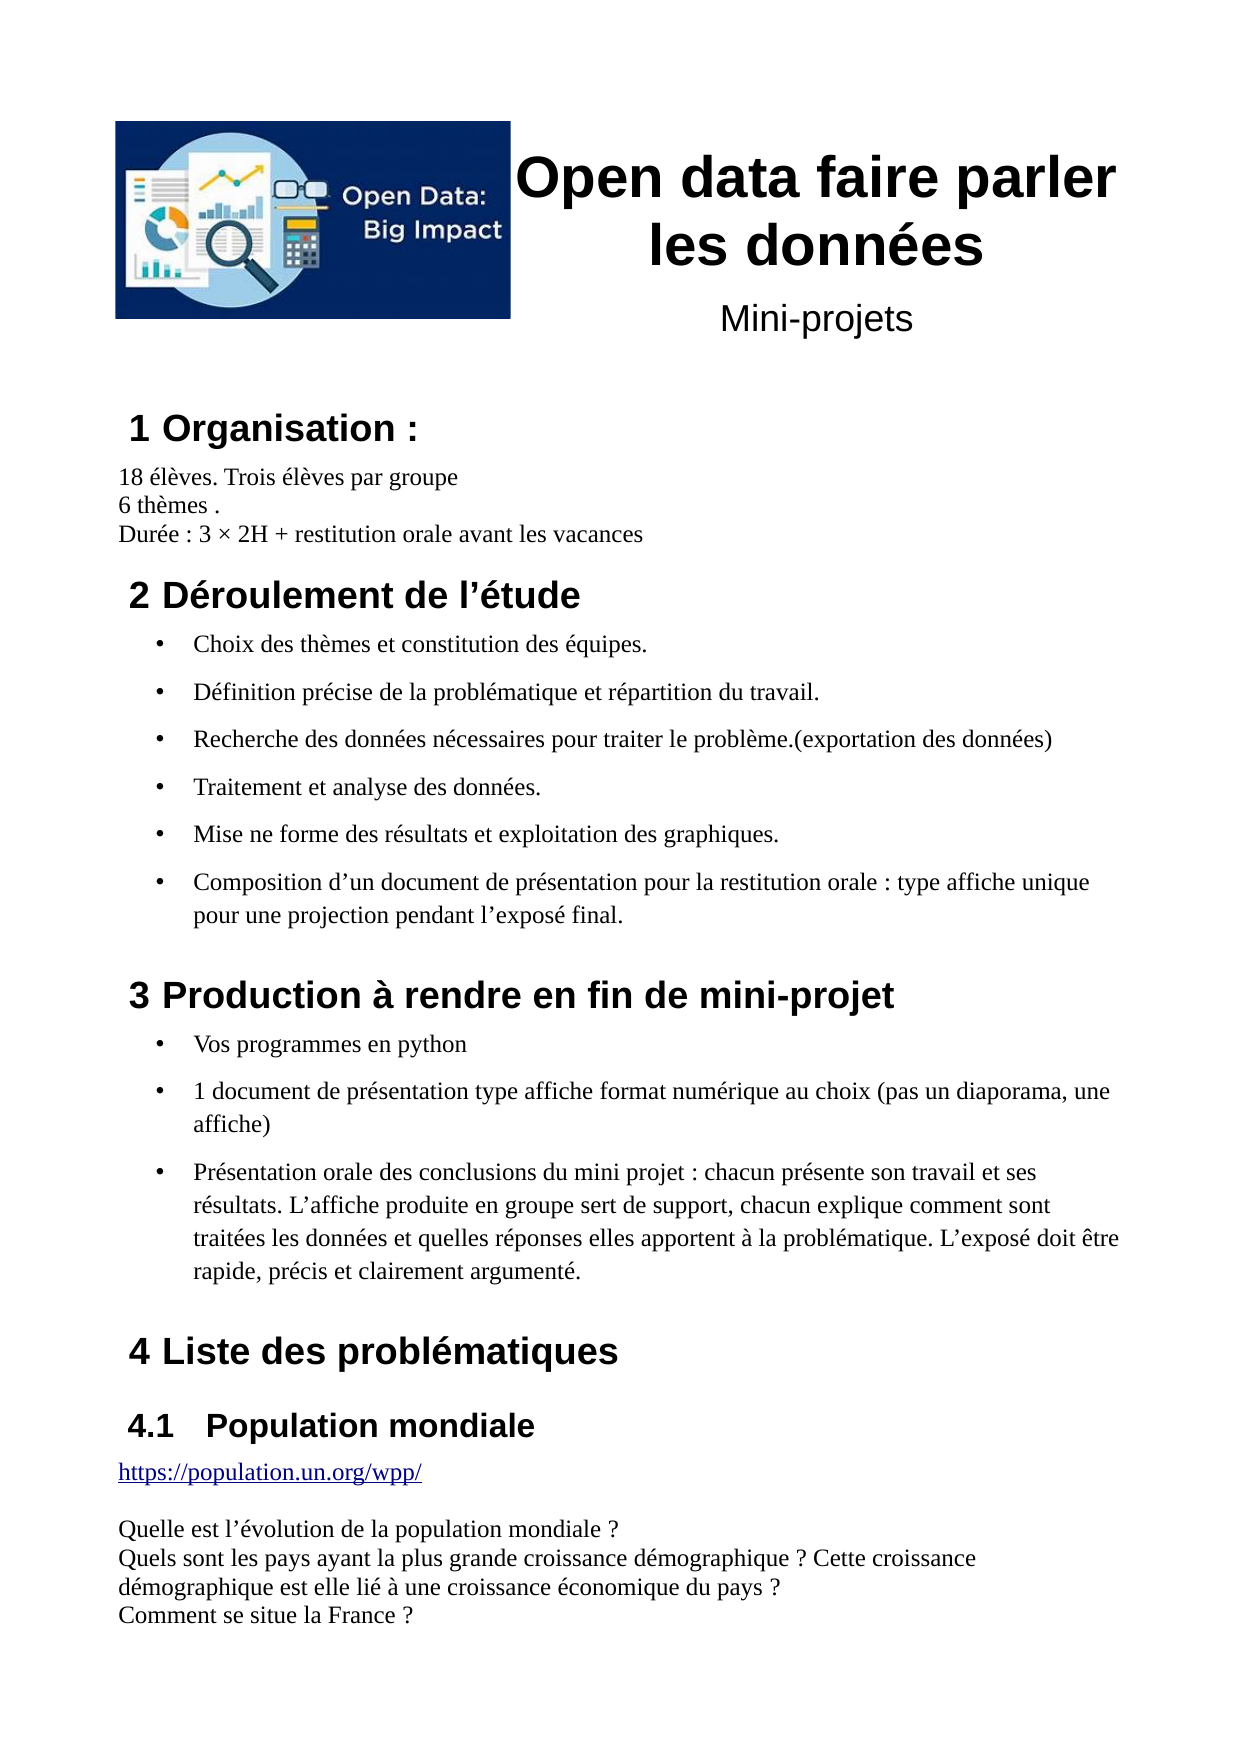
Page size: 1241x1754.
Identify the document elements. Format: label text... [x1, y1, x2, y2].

list Recherche des données nécessaires pour traiter le problème.(exportation des données) [156, 724, 1122, 753]
list Mise ne forme des résultats et exploitation des graphiques. [156, 819, 1122, 848]
picture [115, 121, 511, 319]
list Définition précise de la problématique et répartition du travail. [156, 677, 1122, 705]
subtitle Population mondiale [118, 1406, 1122, 1444]
list Présentation orale des conclusions du mini projet : chacun présente son travail et ses résultats. L’affiche produite en groupe sert de support, chacun explique comment sont traitées les données et quelles réponses elles apportent à la problématique. L’exposé doit être rapide, précis et clairement argumenté. [156, 1157, 1122, 1285]
text 6 thèmes . [118, 490, 1122, 519]
subtitle Liste des problématiques [118, 1329, 1122, 1372]
text Quelle est l’évolution de la population mondiale ? [118, 1514, 1122, 1543]
title Open data faire parler les données [511, 143, 1122, 277]
text Quels sont les pays ayant la plus grande croissance démographique ? Cette croissance démographique est elle lié à une croissance économique du pays ? [118, 1543, 1122, 1601]
list Choix des thèmes et constitution des équipes. [156, 629, 1122, 658]
text Comment se situe la France ? [118, 1601, 1122, 1629]
text https://population.un.org/wpp/ [118, 1457, 1122, 1486]
text Durée : 3 × 2H + restitution orale avant les vacances [118, 519, 1122, 548]
list Vos programmes en python [156, 1029, 1122, 1057]
list 1 document de présentation type affiche format numérique au choix (pas un diaporama, une affiche) [156, 1076, 1122, 1138]
subtitle Mini-projets [118, 296, 1122, 339]
text 18 élèves. Trois élèves par groupe [118, 462, 1122, 490]
subtitle Déroulement de l’étude [118, 573, 1122, 616]
list Traitement et analyse des données. [156, 772, 1122, 801]
list Composition d’un document de présentation pour la restitution orale : type affiche unique pour une projection pendant l’exposé final. [156, 867, 1122, 929]
subtitle Production à rendre en fin de mini-projet [118, 973, 1122, 1016]
subtitle Organisation : [118, 405, 1122, 449]
